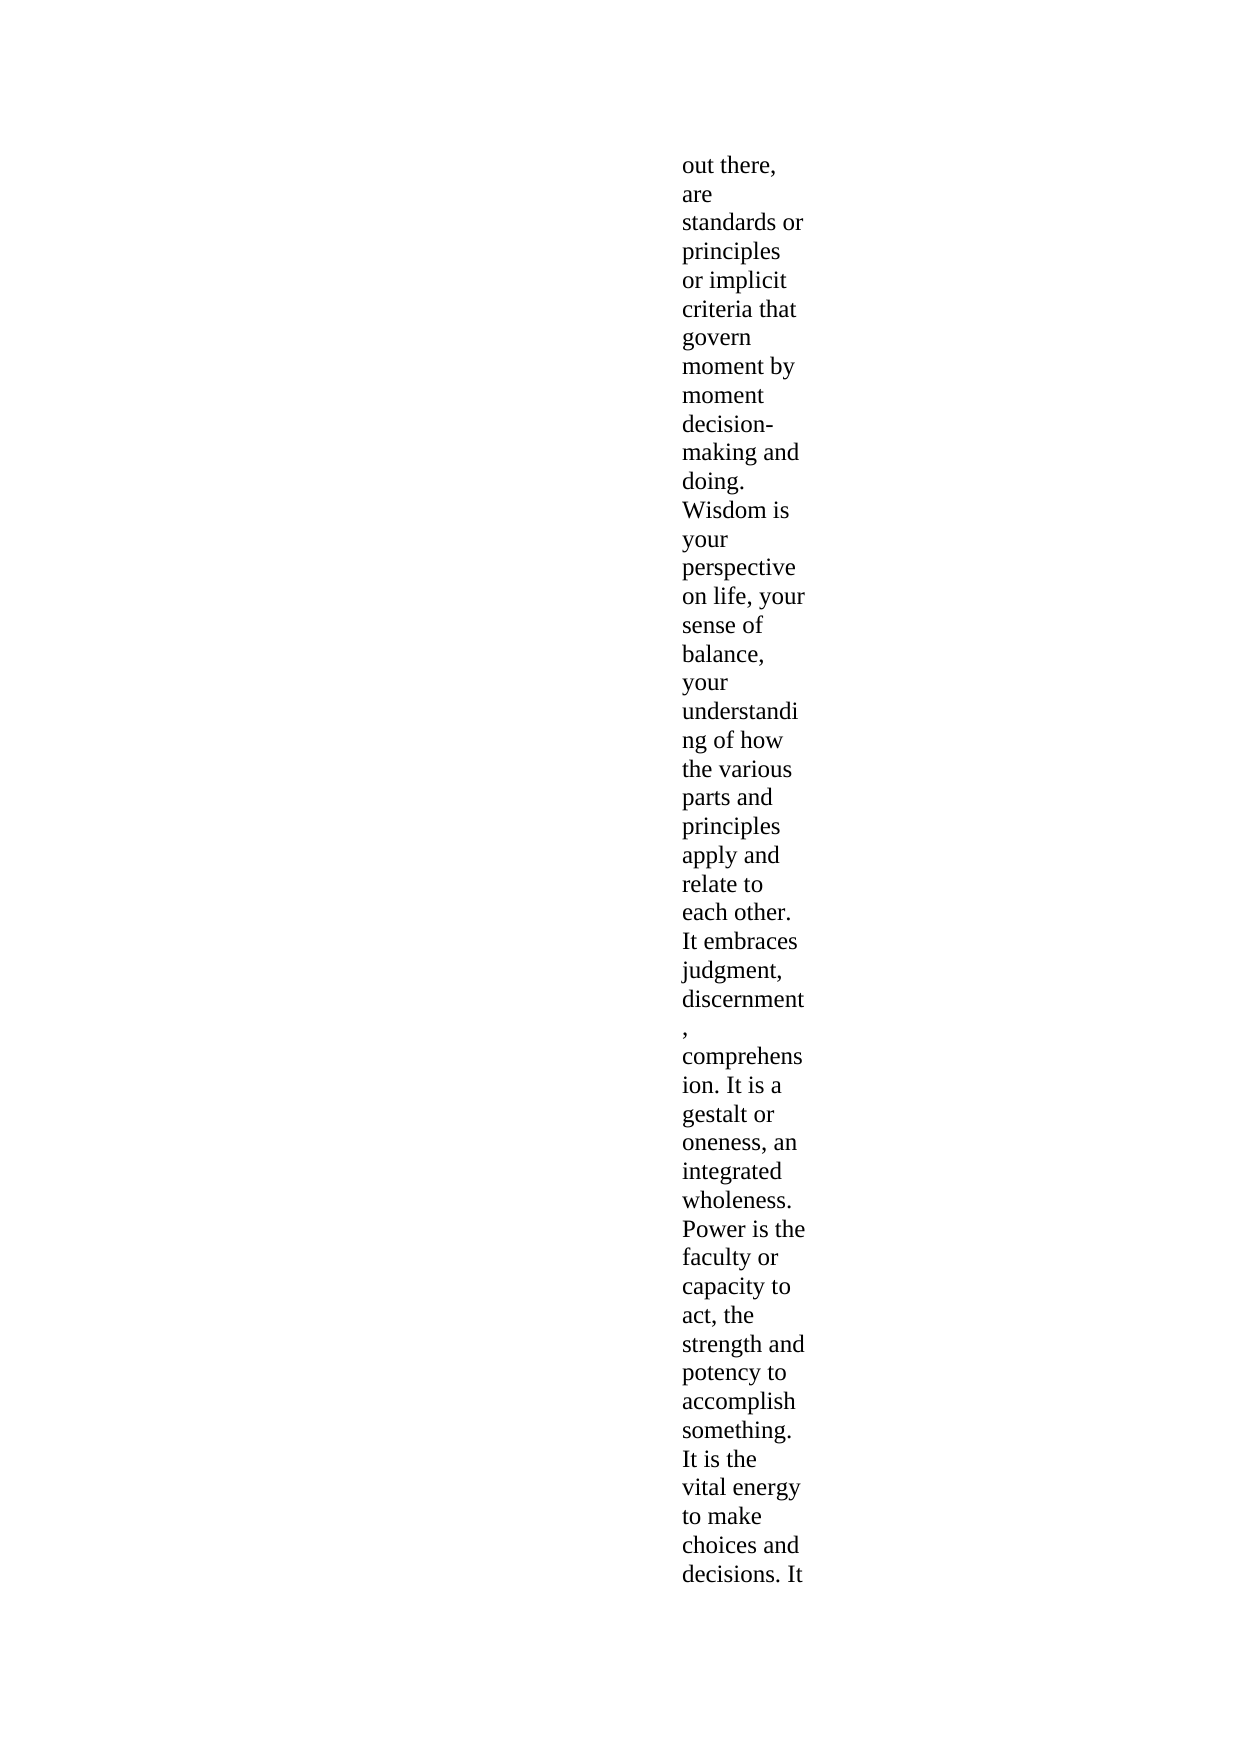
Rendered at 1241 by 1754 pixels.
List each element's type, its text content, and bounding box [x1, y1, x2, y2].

table_cell out there, are standards or principles or implicit criteria that govern moment by moment decision-making and doing. Wisdom is your perspective on life, your sense of balance, your understanding of how the various parts and principles apply and relate to each other. It embraces judgment, discernment, comprehension. It is a gestalt or oneness, an integrated wholeness. Power is the faculty or capacity to act, the strength and potency to accomplish something. It is the vital energy to make choices and decisions. It [682, 150, 805, 1587]
table_cell [435, 150, 558, 1587]
table_cell [311, 150, 434, 1587]
table_cell [188, 150, 311, 1587]
table_cell [558, 150, 682, 1587]
table_cell [805, 150, 929, 1587]
table_cell [929, 150, 1053, 1587]
